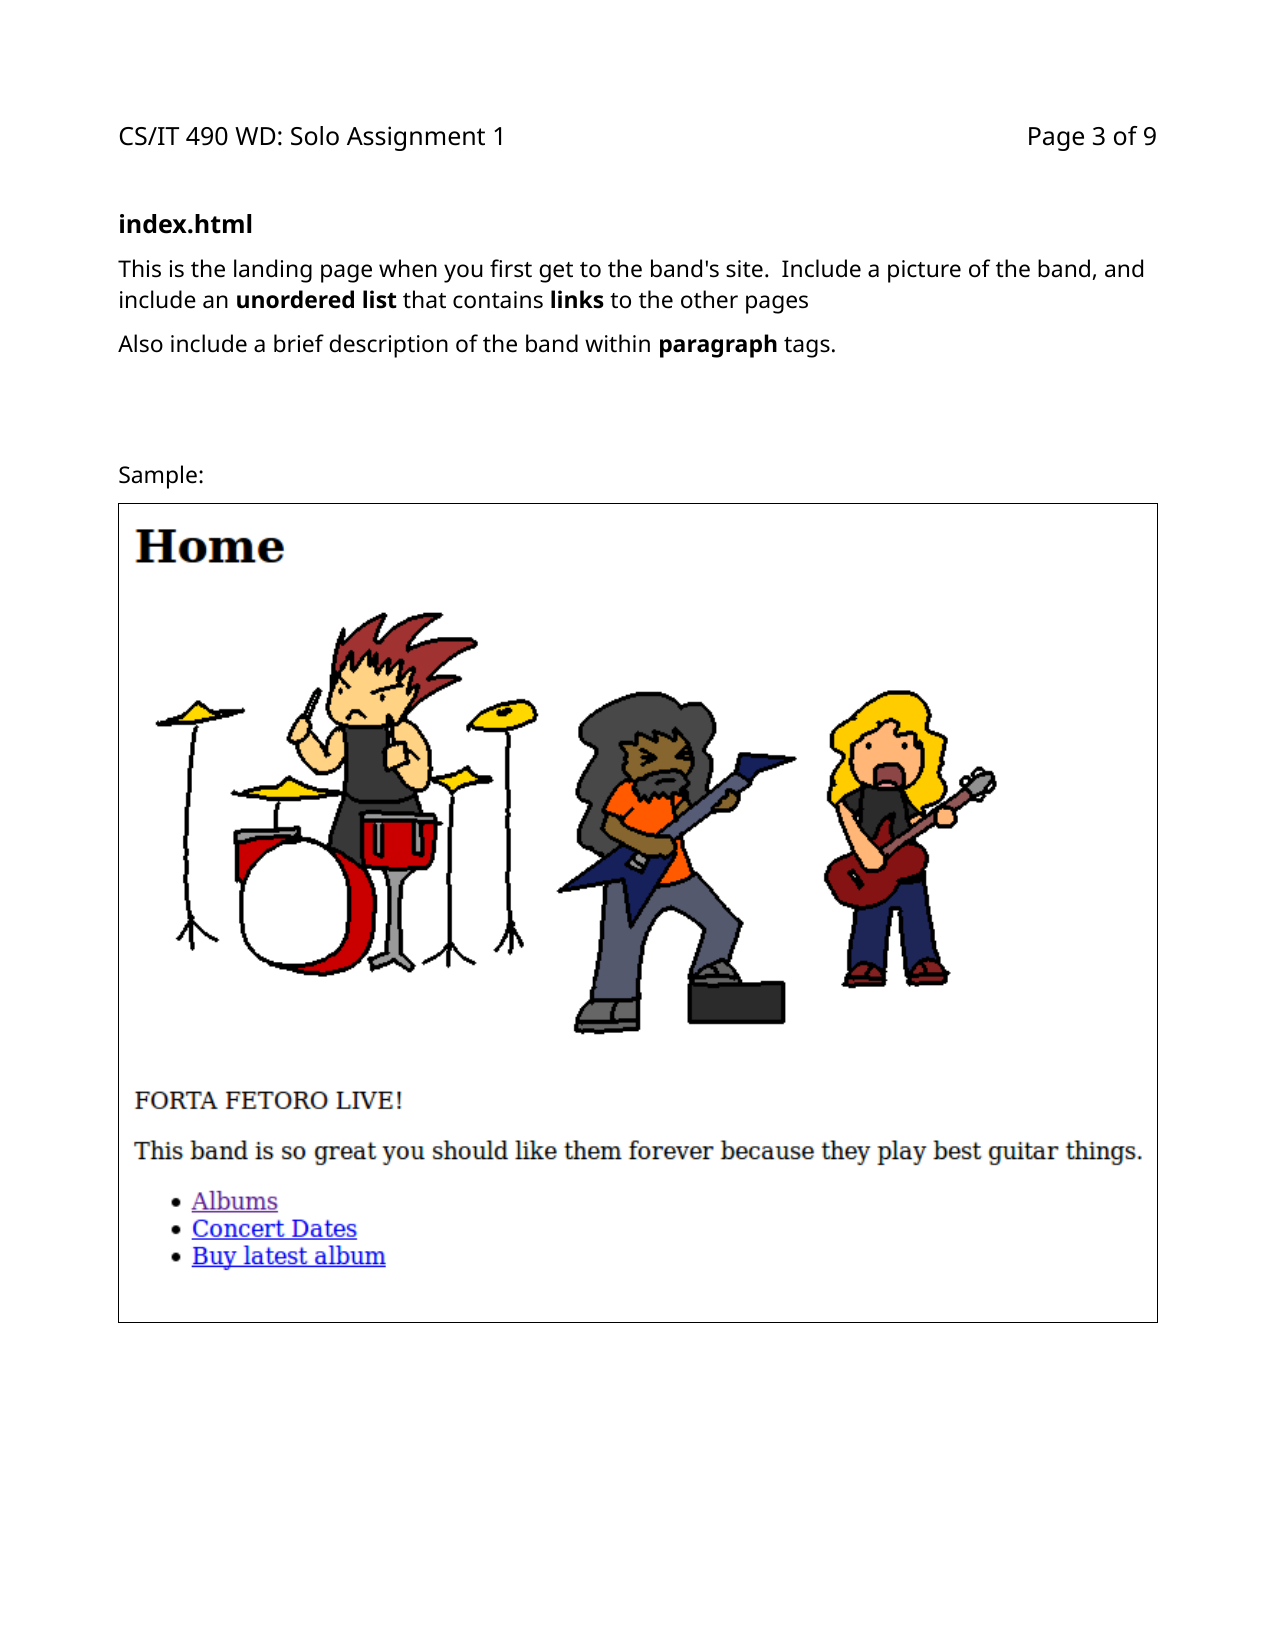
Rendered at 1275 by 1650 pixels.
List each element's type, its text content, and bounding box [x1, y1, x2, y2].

subtitle index.html [118, 207, 1157, 241]
text Also include a brief description of the band within paragraph tags. [118, 328, 1157, 359]
text This is the landing page when you first get to the band's site. Include a picture of the band, and include an unordered list that contains links to the other pages [118, 253, 1157, 316]
text Sample: [118, 459, 1157, 491]
picture [123, 509, 1152, 1286]
table_header [119, 504, 1157, 1322]
